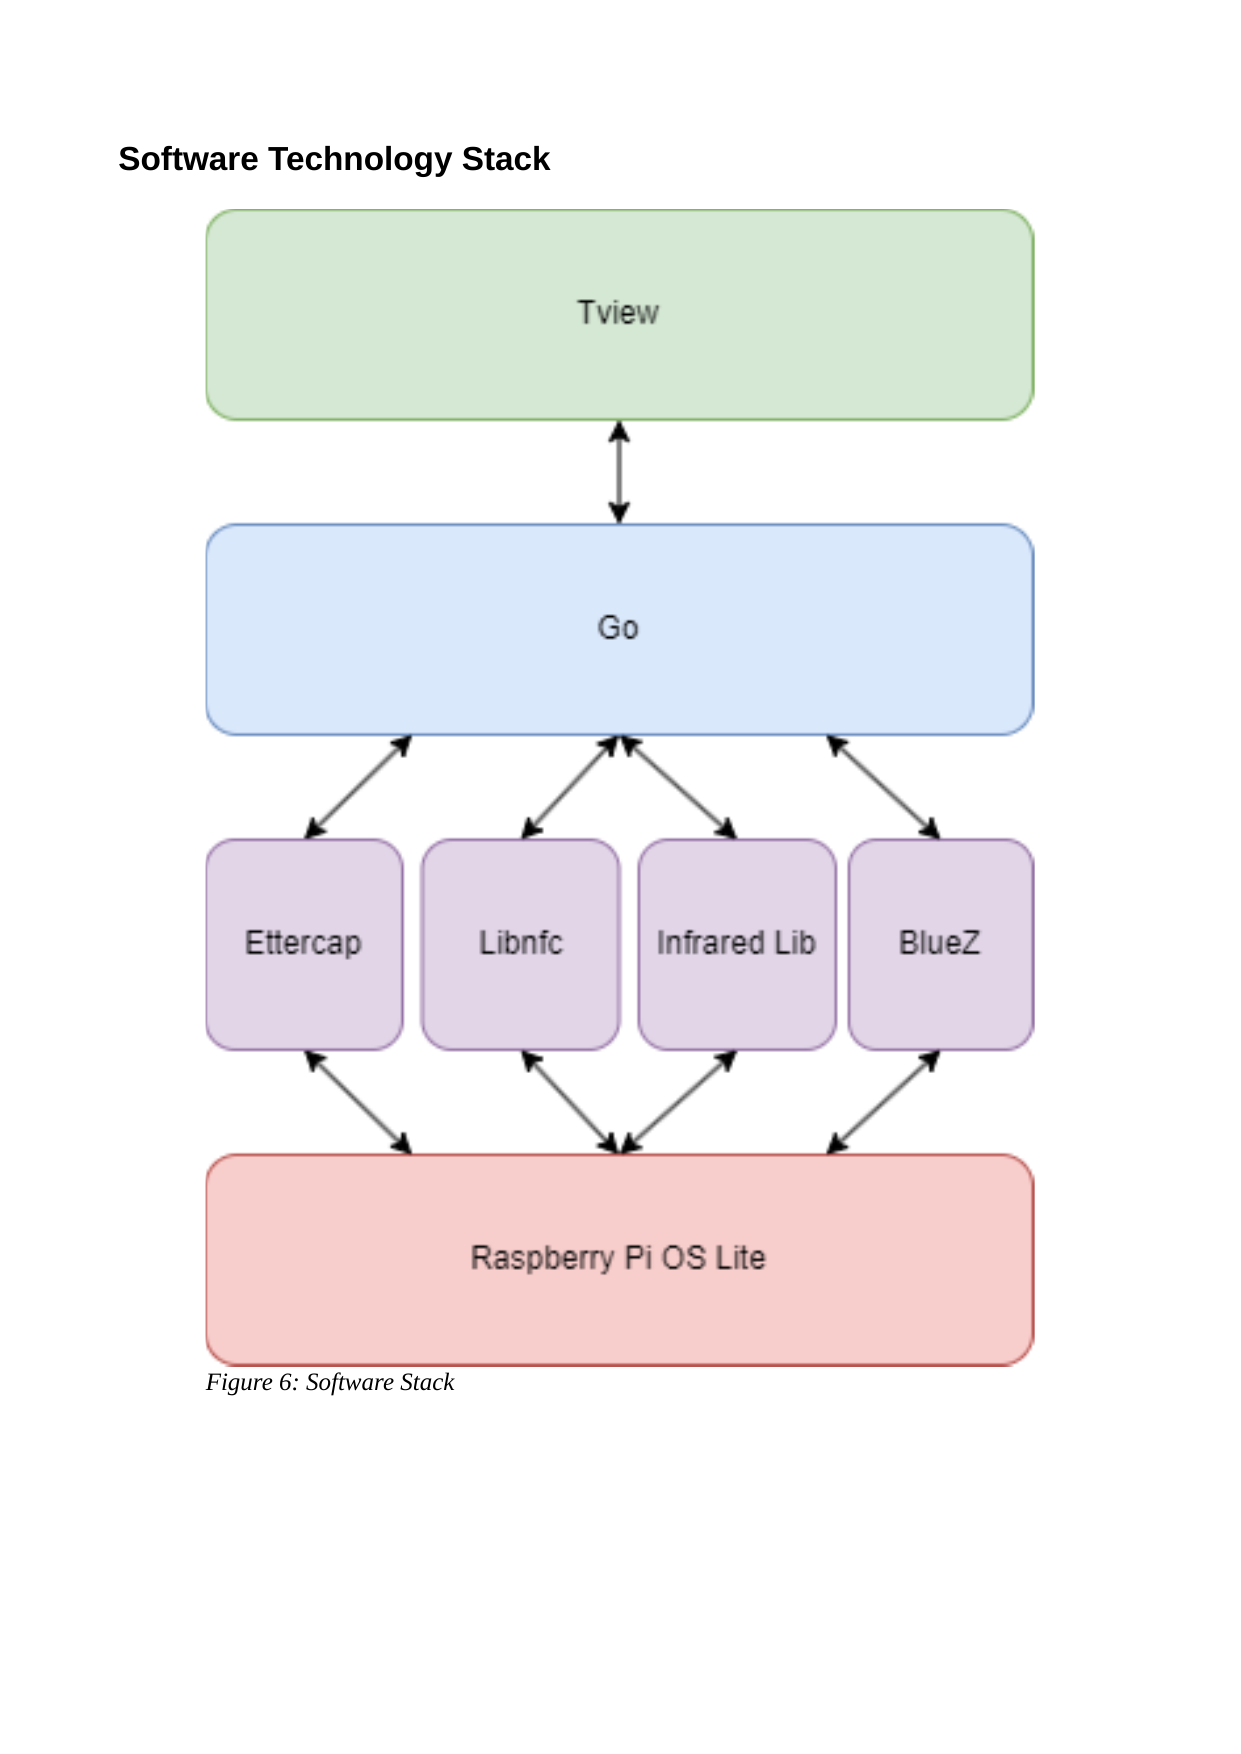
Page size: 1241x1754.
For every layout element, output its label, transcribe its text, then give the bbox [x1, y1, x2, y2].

text Figure 6: Software Stack [206, 1367, 1035, 1396]
picture [205, 209, 1035, 1367]
subtitle Software Technology Stack [118, 139, 1122, 177]
